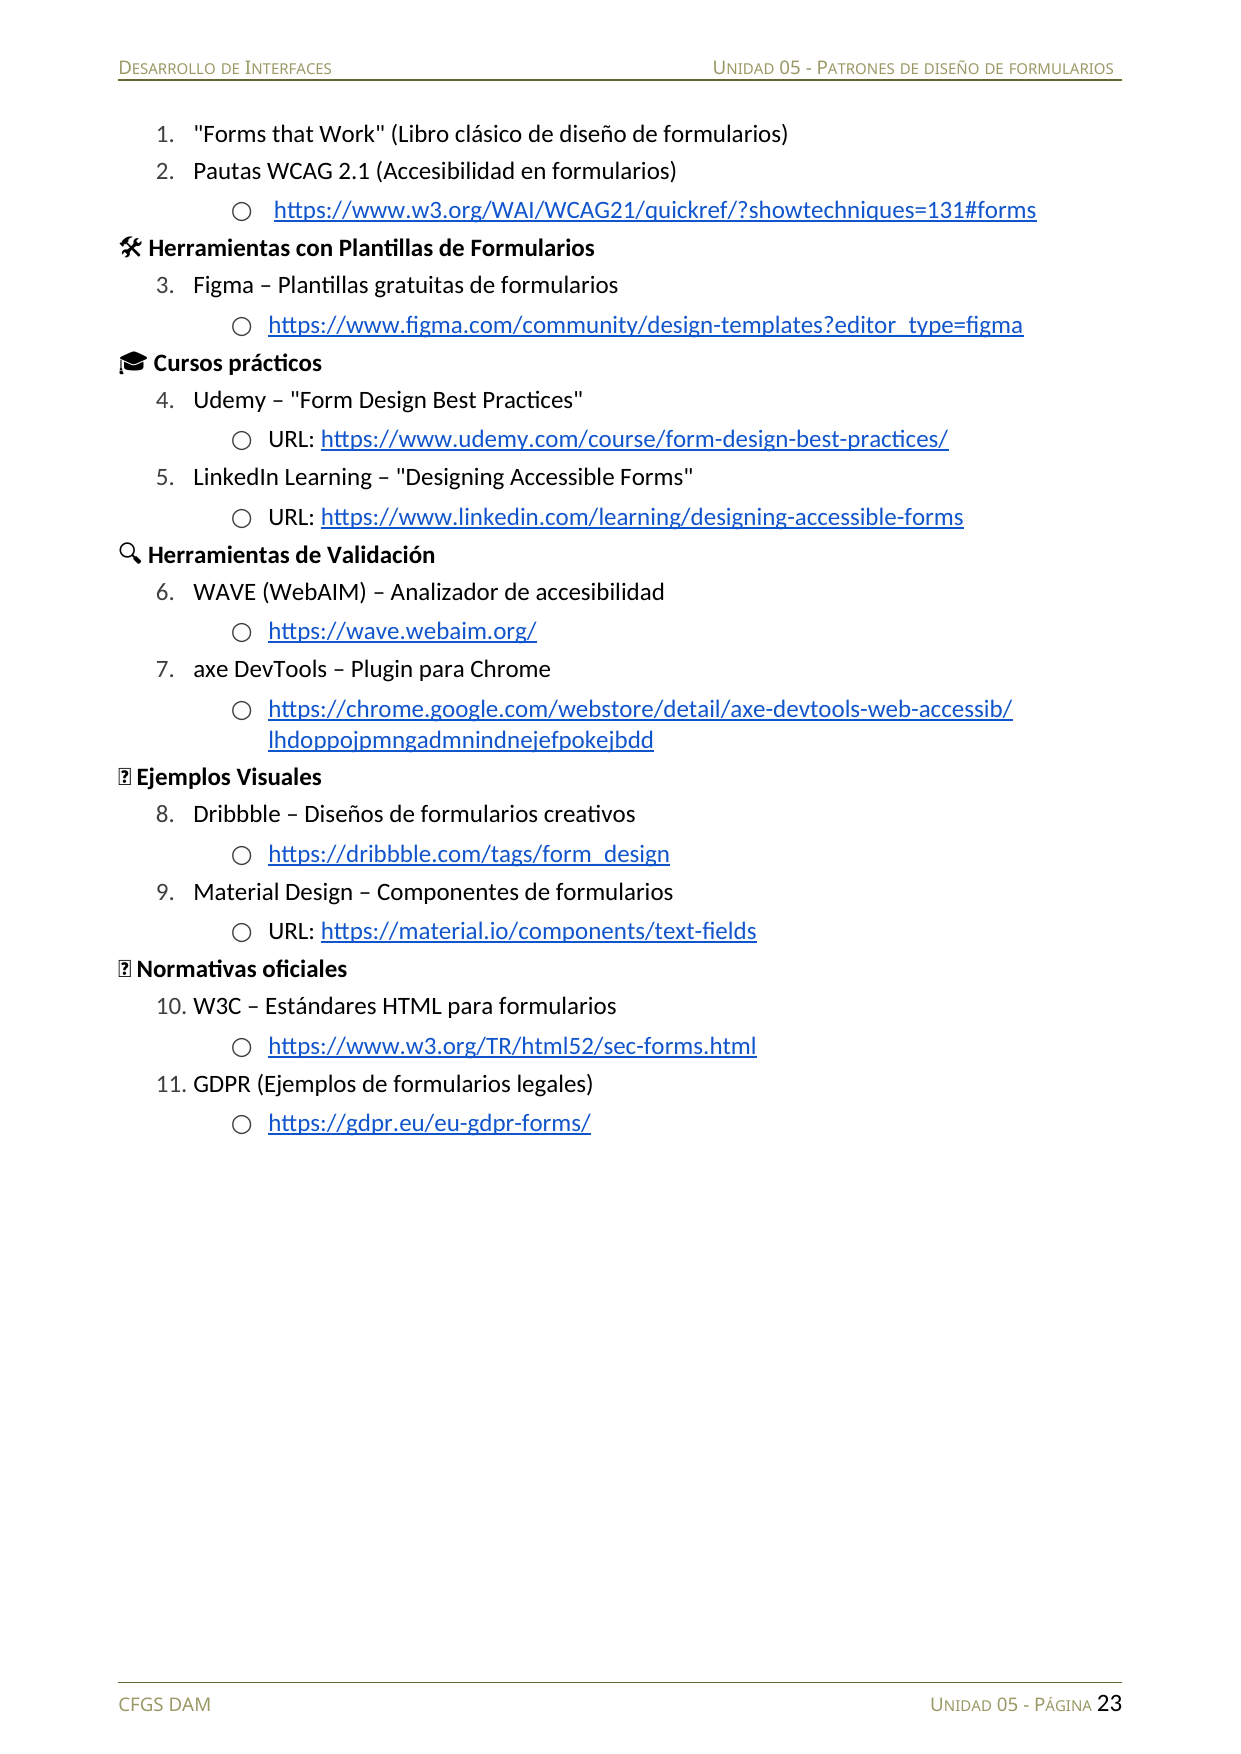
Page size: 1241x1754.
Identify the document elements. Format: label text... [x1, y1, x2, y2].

list URL: https://material.io/components/text-fields [231, 913, 1122, 947]
list https://wave.webaim.org/ [231, 613, 1122, 647]
list URL: https://www.udemy.com/course/form-design-best-practices/ [231, 421, 1122, 455]
list Udemy – "Form Design Best Practices" [156, 384, 1122, 414]
list W3C – Estándares HTML para formularios [156, 990, 1122, 1021]
list URL: https://www.linkedin.com/learning/designing-accessible-forms [231, 498, 1122, 532]
list GDPR (Ejemplos de formularios legales) [156, 1068, 1122, 1098]
list Dribbble – Diseños de formularios creativos [156, 798, 1122, 829]
list https://www.w3.org/WAI/WCAG21/quickref/?showtechniques=131#forms [231, 192, 1122, 226]
list https://gdpr.eu/eu-gdpr-forms/ [231, 1105, 1122, 1139]
text 🎓 Cursos prácticos [118, 347, 1122, 377]
text 🛠️ Herramientas con Plantillas de Formularios [118, 232, 1122, 263]
list LinkedIn Learning – "Designing Accessible Forms" [156, 461, 1122, 492]
list https://dribbble.com/tags/form_design [231, 835, 1122, 869]
list https://chrome.google.com/webstore/detail/axe-devtools-web-accessib/lhdoppojpmngadmnindnejefpokejbdd [231, 690, 1122, 755]
list https://www.w3.org/TR/html52/sec-forms.html [231, 1027, 1122, 1061]
text 🔍 Herramientas de Validación [118, 539, 1122, 569]
list Material Design – Componentes de formularios [156, 876, 1122, 906]
list WAVE (WebAIM) – Analizador de accesibilidad [156, 576, 1122, 606]
list axe DevTools – Plugin para Chrome [156, 653, 1122, 684]
list Figma – Plantillas gratuitas de formularios [156, 269, 1122, 300]
text 🎥 Ejemplos Visuales [118, 761, 1122, 792]
list Pautas WCAG 2.1 (Accesibilidad en formularios) [156, 155, 1122, 186]
list "Forms that Work" (Libro clásico de diseño de formularios) [156, 118, 1122, 148]
list https://www.figma.com/community/design-templates?editor_type=figma [231, 306, 1122, 341]
text 📜 Normativas oficiales [118, 953, 1122, 984]
